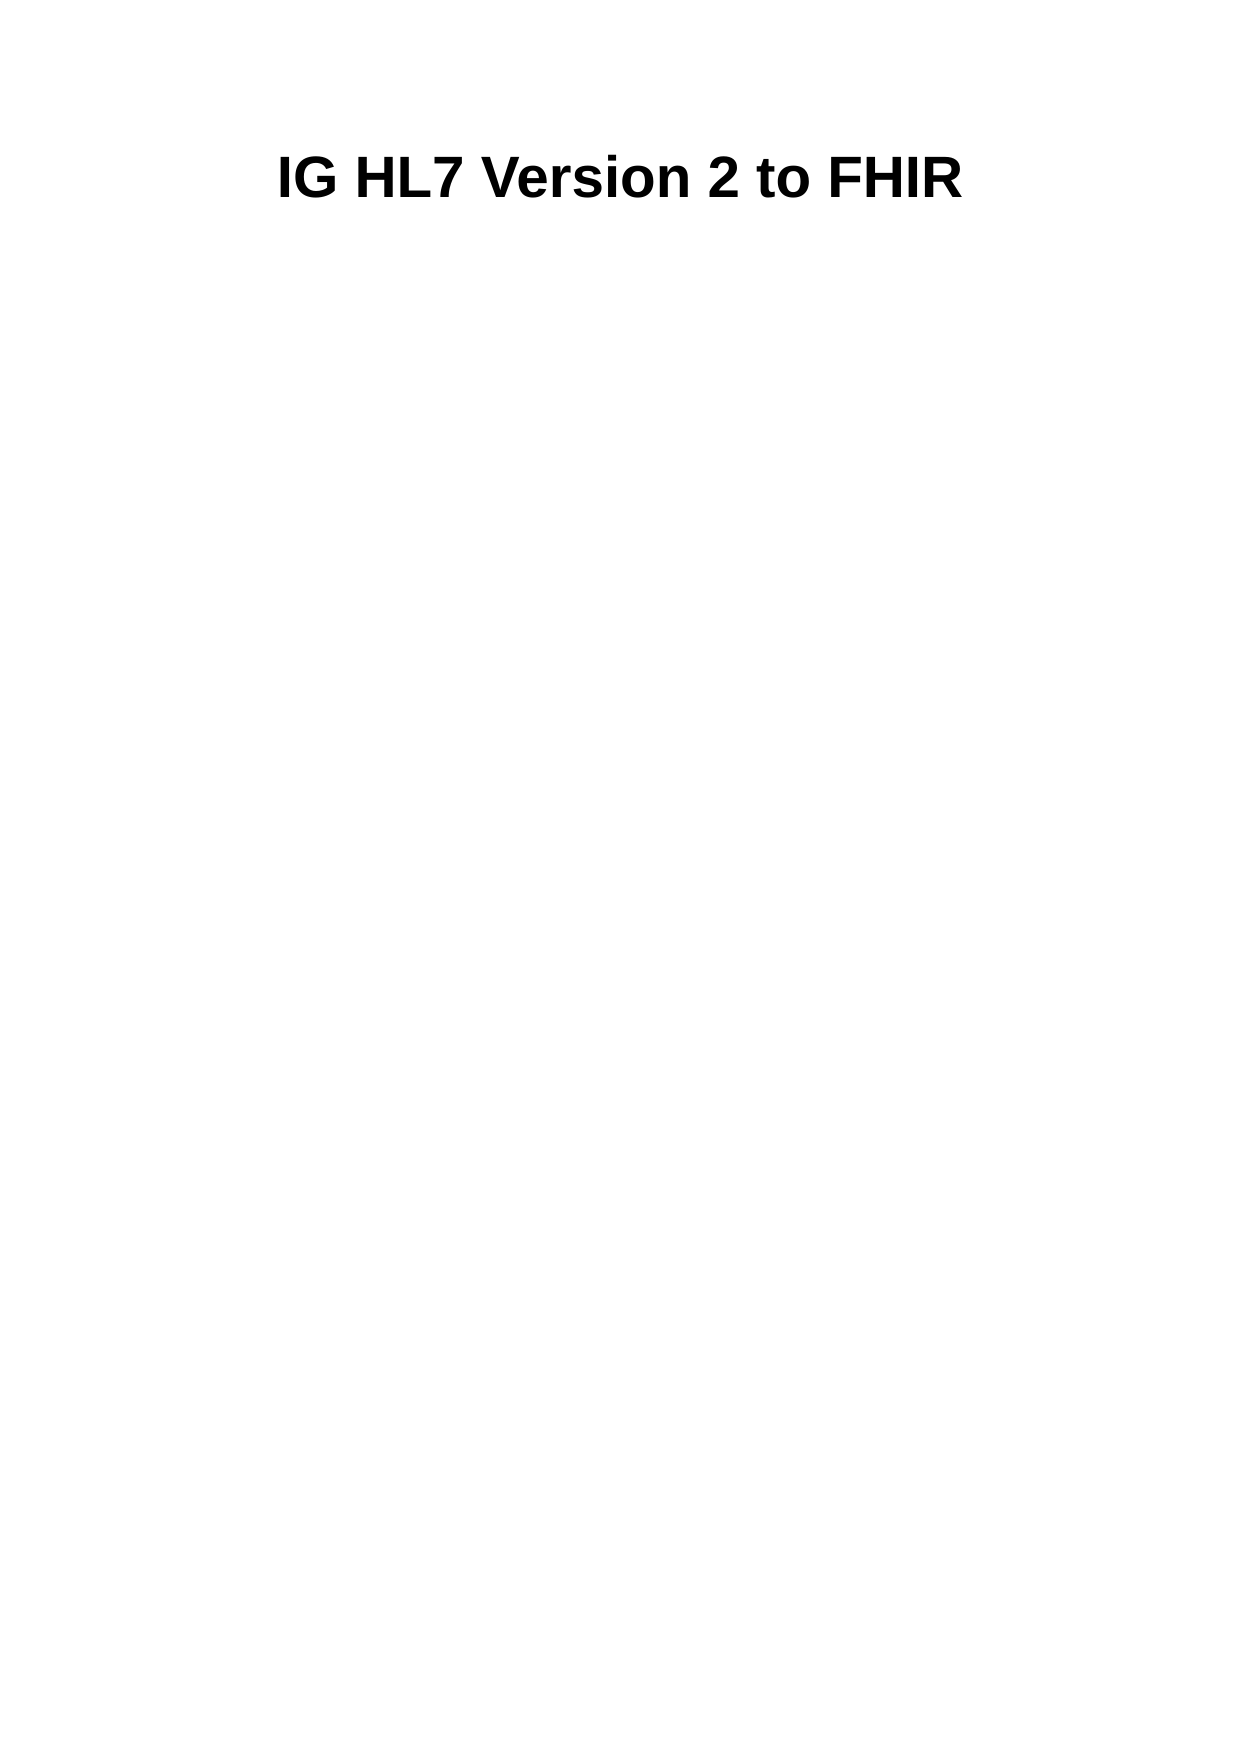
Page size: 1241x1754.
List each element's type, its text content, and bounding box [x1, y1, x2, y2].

title IG HL7 Version 2 to FHIR [118, 143, 1122, 210]
